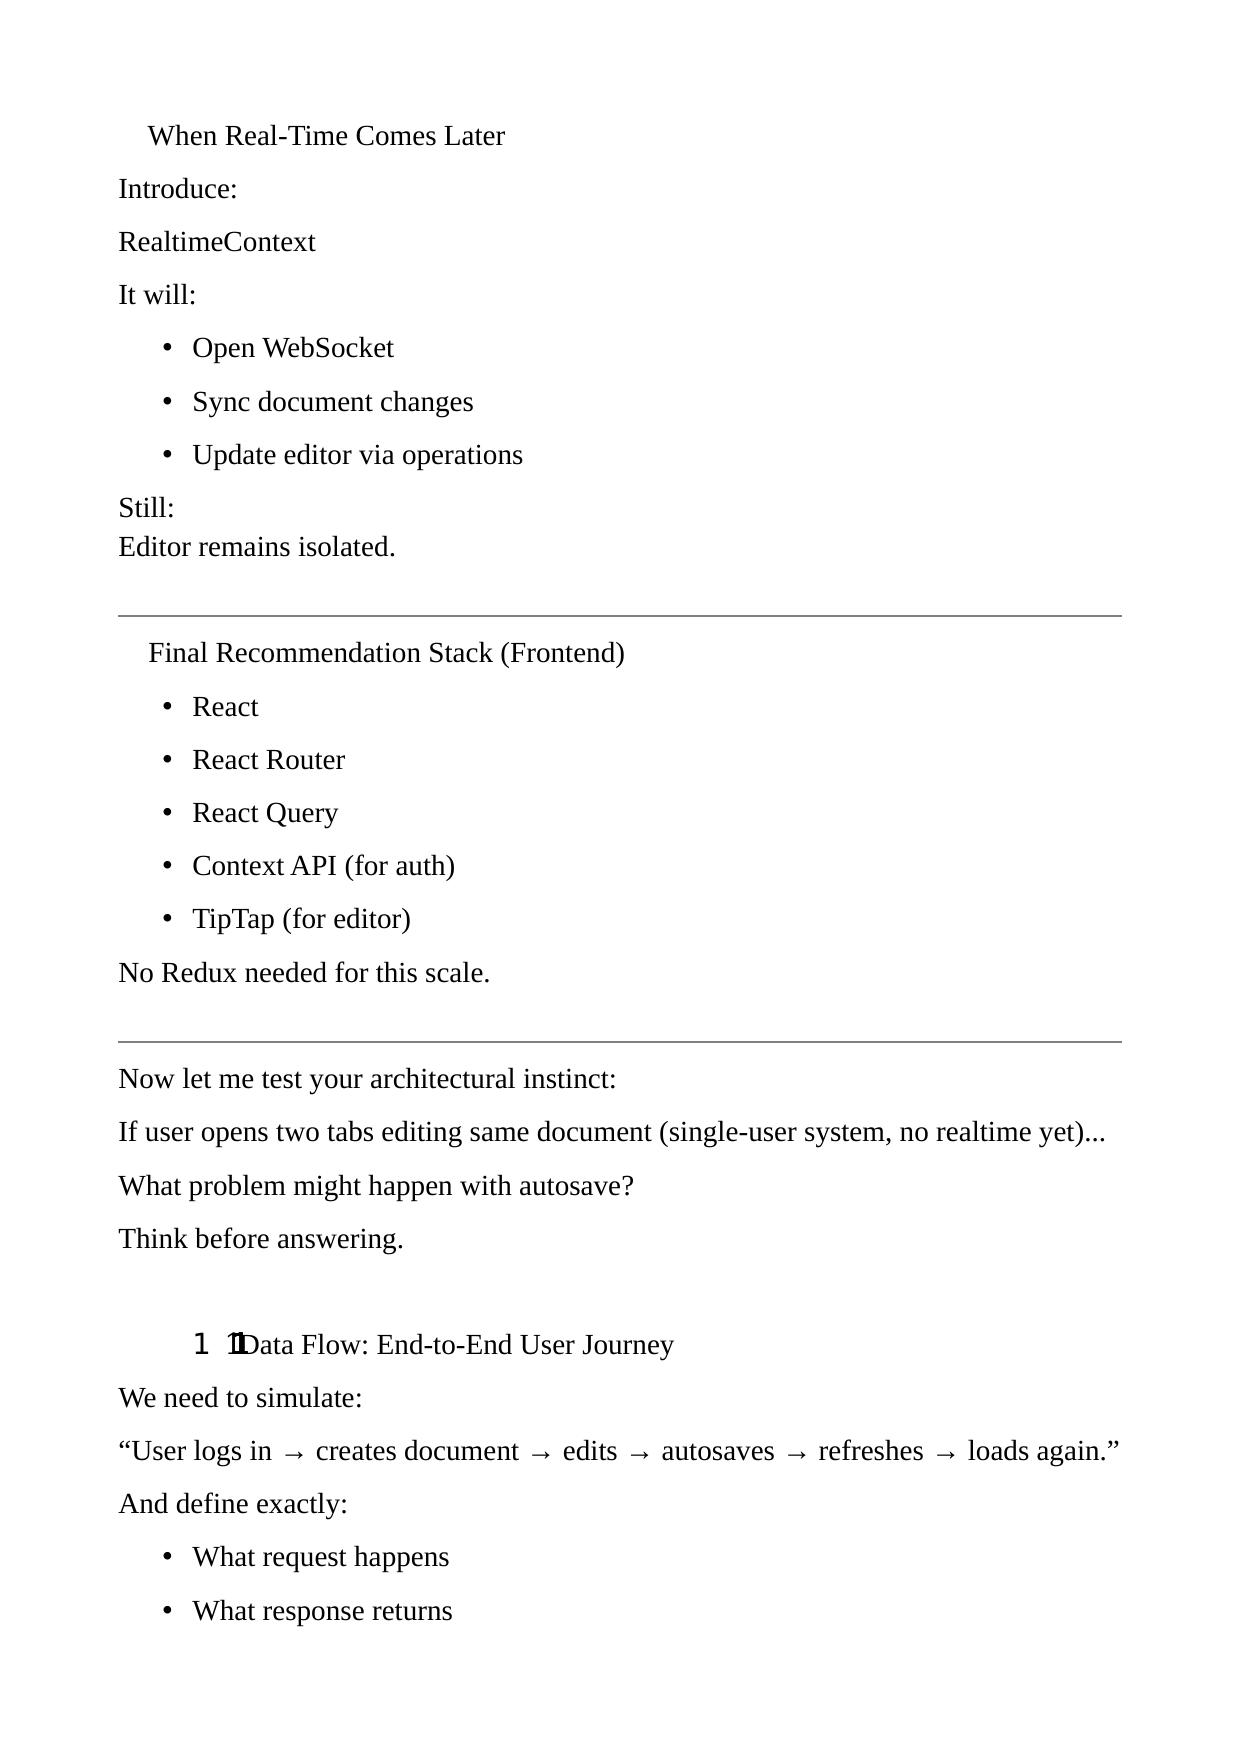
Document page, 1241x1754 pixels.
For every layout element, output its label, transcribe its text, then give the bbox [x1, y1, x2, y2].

text No Redux needed for this scale. [118, 955, 1122, 988]
text Think before answering. [118, 1221, 1122, 1254]
text “User logs in → creates document → edits → autosaves → refreshes → loads again.” [118, 1433, 1122, 1467]
list Sync document changes [162, 384, 1122, 417]
subtitle 🎯 Final Recommendation Stack (Frontend) [118, 636, 1122, 669]
text Still: Editor remains isolated. [118, 490, 1122, 562]
text Now let me test your architectural instinct: [118, 1061, 1122, 1095]
list Open WebSocket [162, 331, 1122, 364]
list React Query [162, 795, 1122, 829]
text It will: [118, 277, 1122, 311]
text RealtimeContext [118, 224, 1122, 258]
text 1️⃣ 🔄 Data Flow: End-to-End User Journey [118, 1327, 1122, 1361]
text If user opens two tabs editing same document (single-user system, no realtime yet)... [118, 1114, 1122, 1148]
list React [162, 689, 1122, 722]
list React Router [162, 742, 1122, 776]
text And define exactly: [118, 1486, 1122, 1520]
text What problem might happen with autosave? [118, 1168, 1122, 1201]
subtitle Introduce: [118, 171, 1122, 205]
list TipTap (for editor) [162, 902, 1122, 935]
subtitle 🌿 When Real-Time Comes Later [118, 118, 1122, 152]
list What request happens [162, 1539, 1122, 1573]
text We need to simulate: [118, 1380, 1122, 1414]
list What response returns [162, 1593, 1122, 1626]
list Update editor via operations [162, 437, 1122, 471]
list Context API (for auth) [162, 848, 1122, 882]
